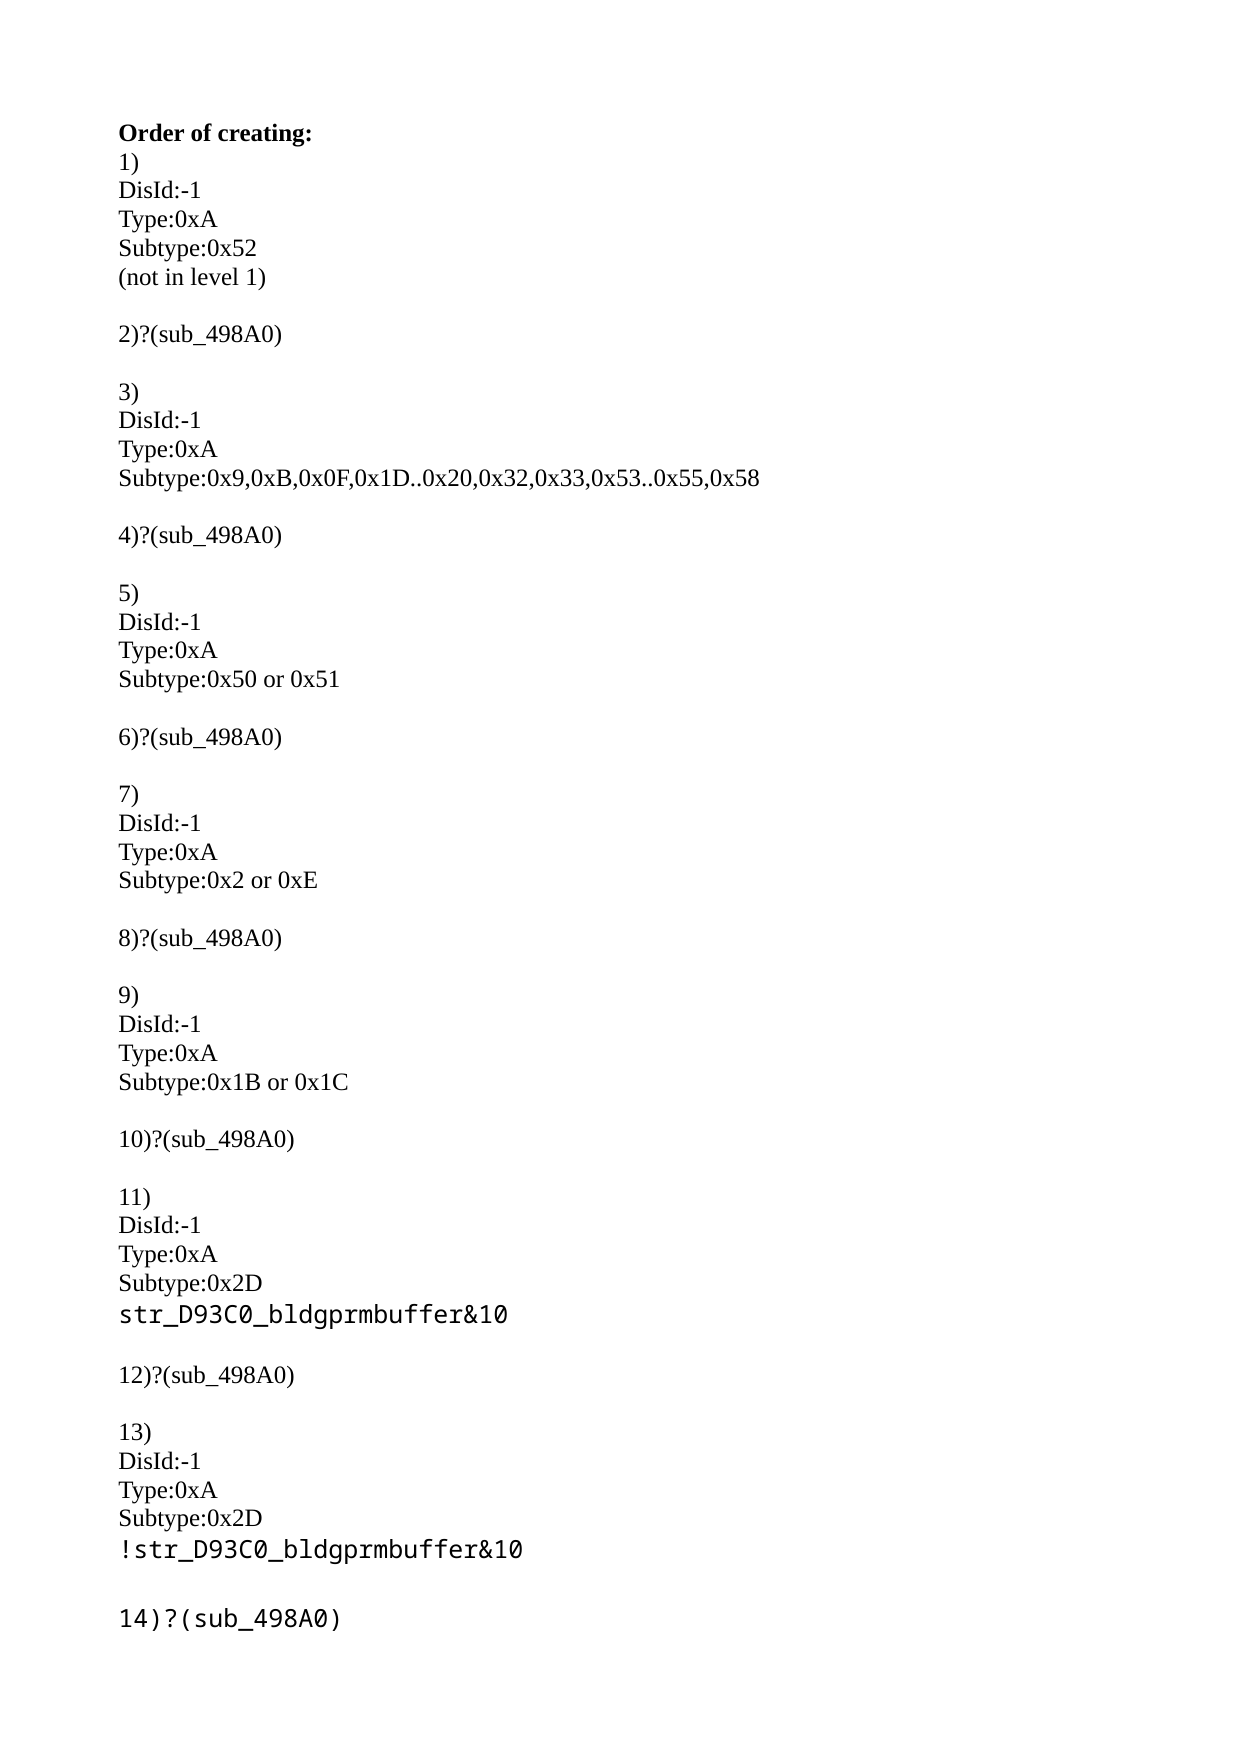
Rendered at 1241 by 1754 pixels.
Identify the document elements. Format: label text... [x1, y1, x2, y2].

text DisId:-1 [118, 1211, 1122, 1239]
text 4)?(sub_498A0) [118, 521, 1122, 549]
text 10)?(sub_498A0) [118, 1124, 1122, 1153]
text 6)?(sub_498A0) [118, 722, 1122, 751]
text 5) [118, 578, 1122, 607]
text 3) [118, 377, 1122, 406]
text Subtype:0x1B or 0x1C [118, 1067, 1122, 1096]
text DisId:-1 [118, 176, 1122, 204]
text Type:0xA [118, 636, 1122, 664]
text Order of creating: [118, 118, 1122, 147]
text Type:0xA [118, 204, 1122, 233]
text 12)?(sub_498A0) [118, 1360, 1122, 1388]
text 1) [118, 147, 1122, 176]
text Subtype:0x2D [118, 1503, 1122, 1532]
text DisId:-1 [118, 1009, 1122, 1038]
text DisId:-1 [118, 607, 1122, 636]
text Type:0xA [118, 837, 1122, 866]
text 9) [118, 981, 1122, 1009]
text 2)?(sub_498A0) [118, 319, 1122, 348]
text 8)?(sub_498A0) [118, 923, 1122, 952]
text DisId:-1 [118, 808, 1122, 837]
text Type:0xA [118, 1038, 1122, 1067]
text Type:0xA [118, 1239, 1122, 1268]
text Subtype:0x2 or 0xE [118, 866, 1122, 894]
text str_D93C0_bldgprmbuffer&10 [118, 1297, 1122, 1331]
text Subtype:0x52 [118, 233, 1122, 262]
text !str_D93C0_bldgprmbuffer&10 [118, 1532, 1122, 1566]
text 14)?(sub_498A0) [118, 1600, 1122, 1634]
text (not in level 1) [118, 262, 1122, 291]
text Type:0xA [118, 1475, 1122, 1503]
text 7) [118, 779, 1122, 808]
text 13) [118, 1417, 1122, 1446]
text Subtype:0x9,0xB,0x0F,0x1D..0x20,0x32,0x33,0x53..0x55,0x58 [118, 463, 1122, 492]
text 11) [118, 1182, 1122, 1211]
text Type:0xA [118, 434, 1122, 463]
text DisId:-1 [118, 1446, 1122, 1475]
text Subtype:0x50 or 0x51 [118, 664, 1122, 693]
text DisId:-1 [118, 406, 1122, 434]
text Subtype:0x2D [118, 1268, 1122, 1297]
